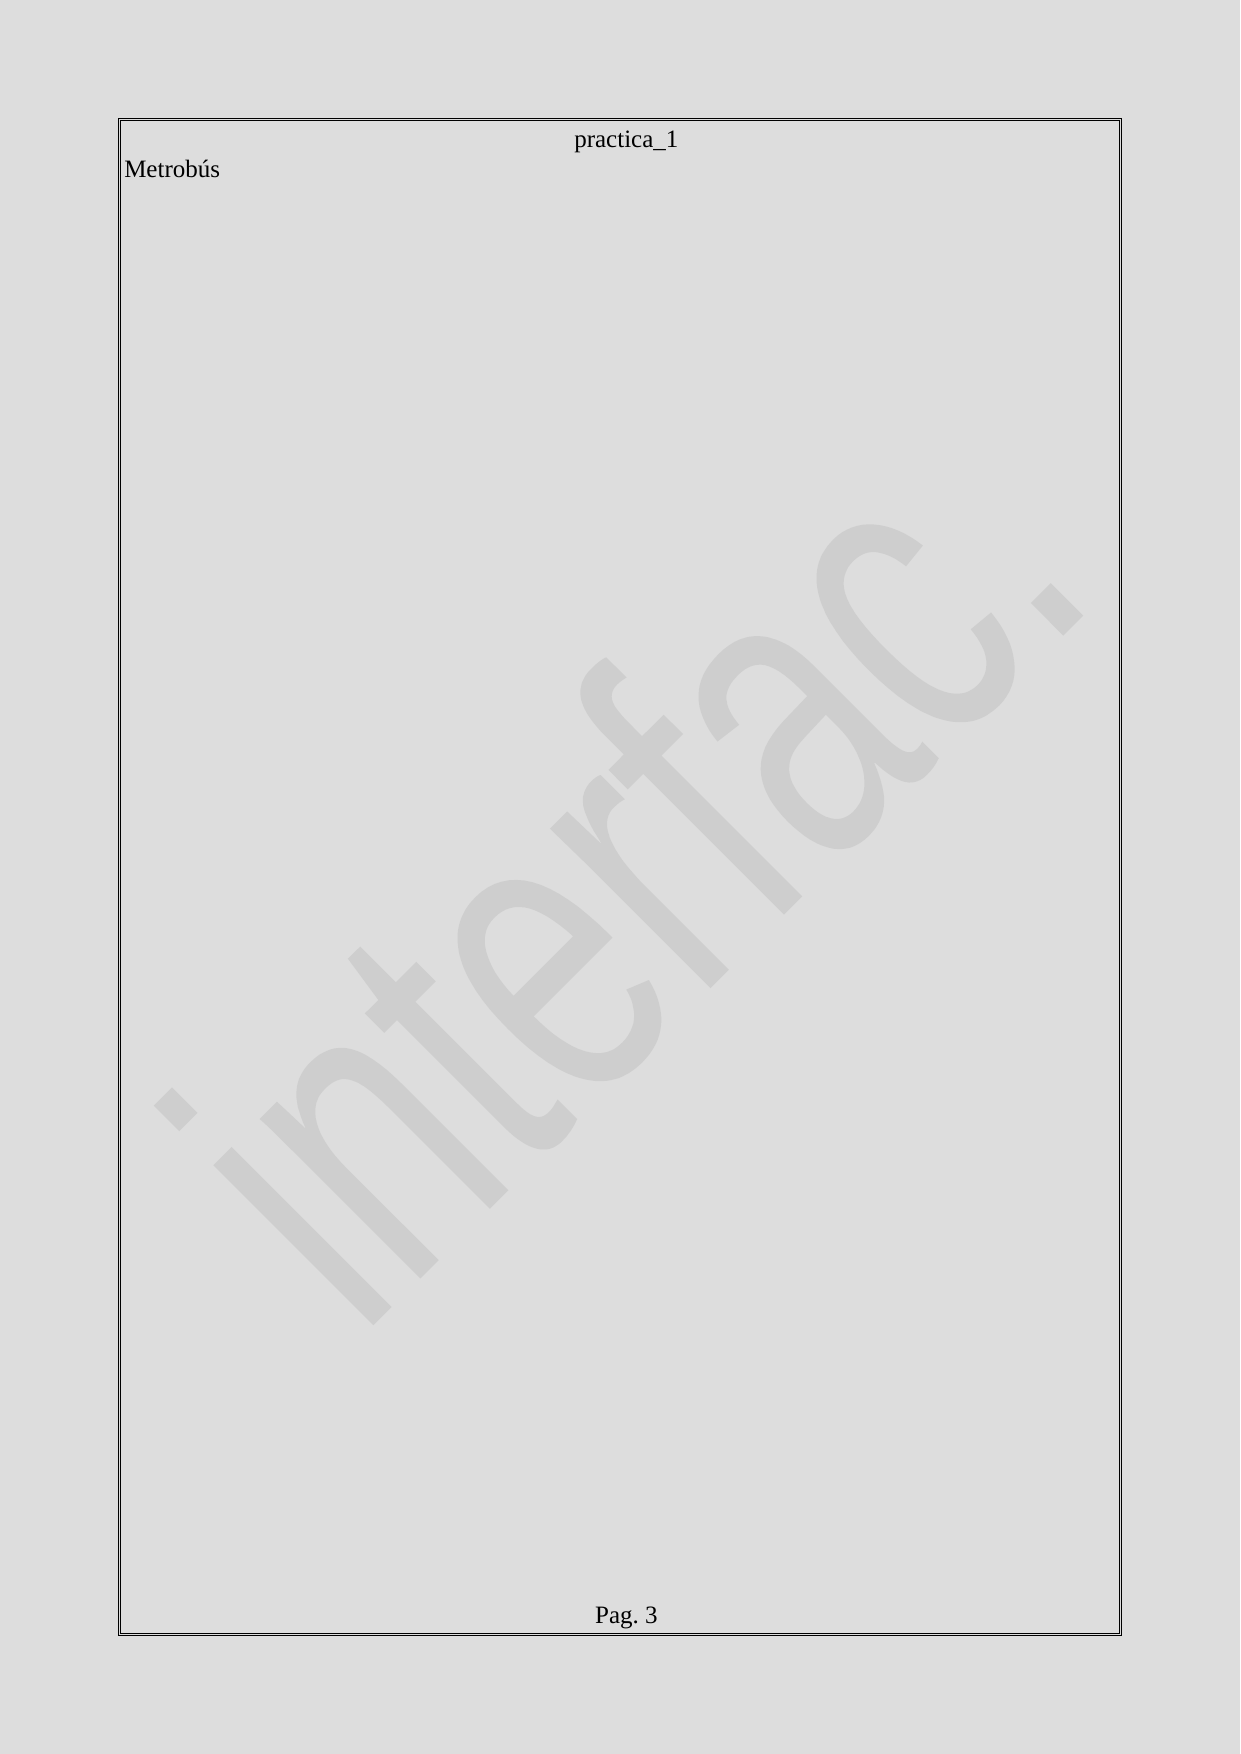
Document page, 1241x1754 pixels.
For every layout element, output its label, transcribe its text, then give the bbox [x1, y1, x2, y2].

text Metrobús [124, 154, 1116, 182]
